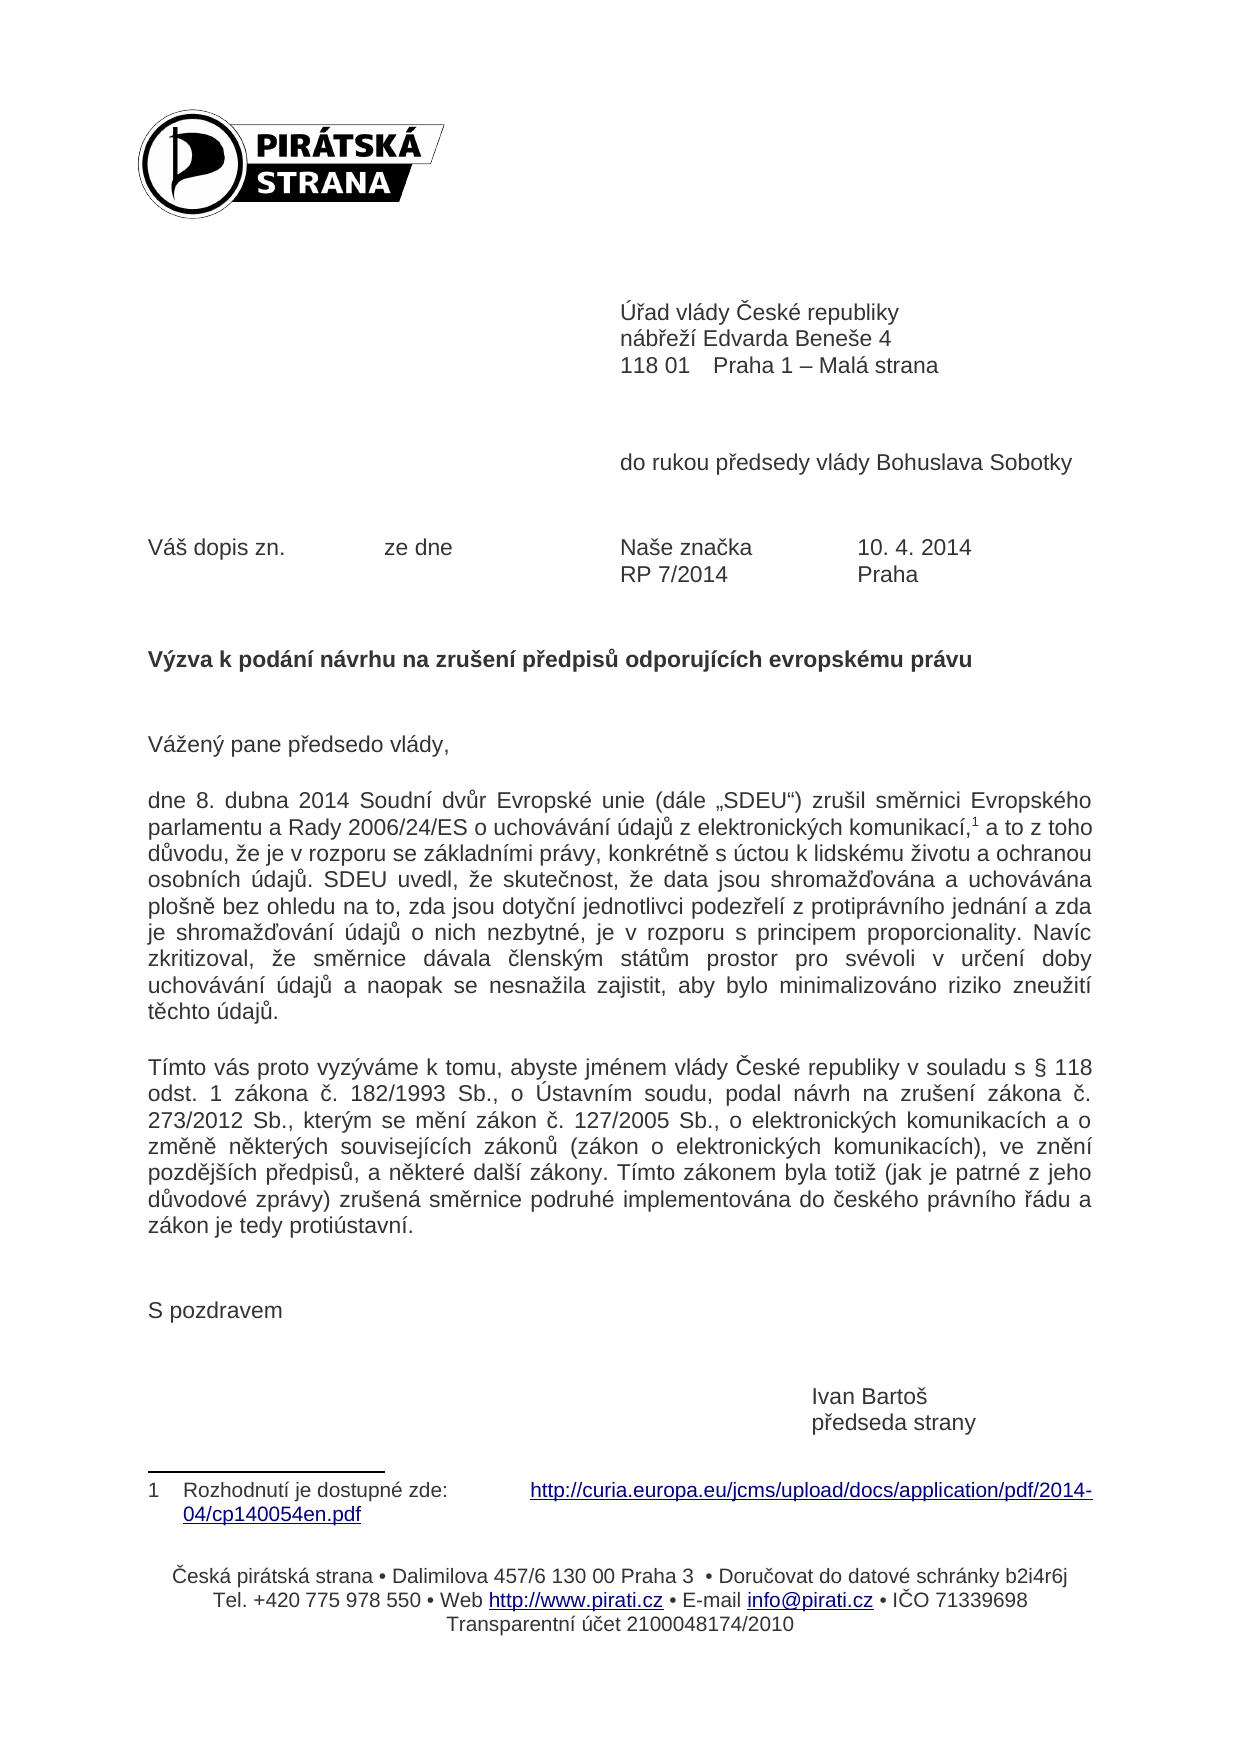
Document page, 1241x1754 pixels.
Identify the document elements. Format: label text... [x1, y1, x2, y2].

table_header ze dne [384, 534, 620, 561]
text S pozdravem [148, 1297, 1093, 1324]
table_cell Praha [857, 561, 1092, 587]
text Ivan Bartoš [738, 1383, 1093, 1409]
text Výzva k podání návrhu na zrušení předpisů odporujících evropskému právu [148, 646, 1093, 672]
text Vážený pane předsedo vlády, [148, 731, 1093, 758]
text předseda strany [738, 1409, 1093, 1436]
table_header Naše značka [620, 534, 857, 561]
table_header 10. 4. 2014 [857, 534, 1092, 561]
table_header Váš dopis zn. [148, 534, 384, 561]
text Rozhodnutí je dostupné zde: http://curia.europa.eu/jcms/upload/docs/application/pdf/2014-04/cp140054en.pdf [148, 1478, 1093, 1526]
text Úřad vlády České republiky nábřeží Edvarda Beneše 4 118 01 Praha 1 – Malá strana [620, 299, 1093, 378]
picture [123, 94, 459, 233]
text dne 8. dubna 2014 Soudní dvůr Evropské unie (dále „SDEU“) zrušil směrnici Evropského parlamentu a Rady 2006/24/ES o uchovávání údajů z elektronických komunikací, a to z toho důvodu, že je v rozporu se základními právy, konkrétně s úctou k lidskému životu a ochranou osobních údajů. SDEU uvedl, že skutečnost, že data jsou shromažďována a uchovávána plošně bez ohledu na to, zda jsou dotyční jednotlivci podezřelí z protiprávního jednání a zda je shromažďování údajů o nich nezbytné, je v rozporu s principem proporcionality. Navíc zkritizoval, že směrnice dávala členským státům prostor pro svévoli v určení doby uchovávání údajů a naopak se nesnažila zajistit, aby bylo minimalizováno riziko zneužití těchto údajů. [148, 787, 1093, 1024]
table_cell [148, 561, 384, 587]
text do rukou předsedy vlády Bohuslava Sobotky [620, 449, 1093, 475]
table_cell [384, 561, 620, 587]
text Tímto vás proto vyzýváme k tomu, abyste jménem vlády České republiky v souladu s § 118 odst. 1 zákona č. 182/1993 Sb., o Ústavním soudu, podal návrh na zrušení zákona č. 273/2012 Sb., kterým se mění zákon č. 127/2005 Sb., o elektronických komunikacích a o změně některých souvisejících zákonů (zákon o elektronických komunikacích), ve znění pozdějších předpisů, a některé další zákony. Tímto zákonem byla totiž (jak je patrné z jeho důvodové zprávy) zrušená směrnice podruhé implementována do českého právního řádu a zákon je tedy protiústavní. [148, 1054, 1093, 1238]
table_cell RP 7/2014 [620, 561, 857, 587]
